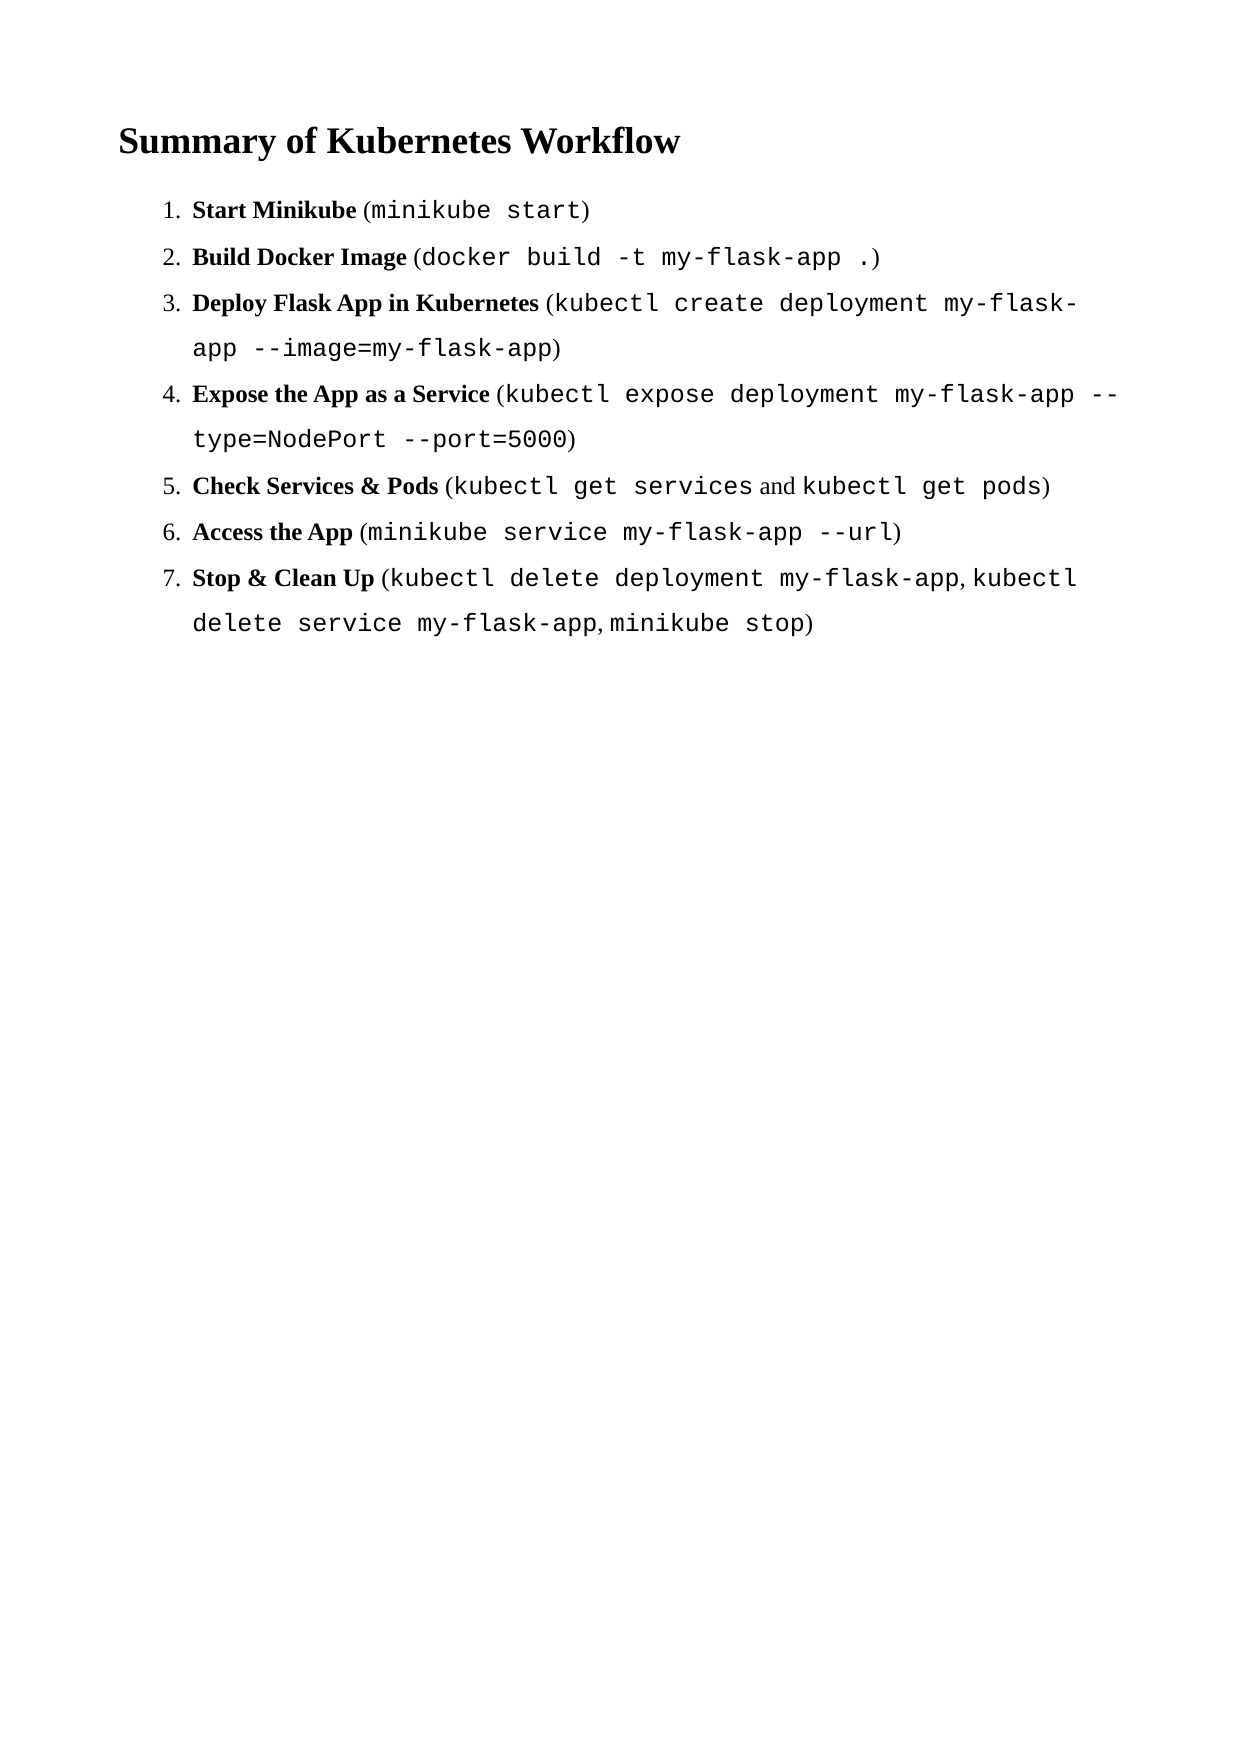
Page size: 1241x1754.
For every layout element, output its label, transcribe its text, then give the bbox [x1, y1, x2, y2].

list Check Services & Pods (kubectl get services and kubectl get pods) [162, 471, 1122, 502]
list Deploy Flask App in Kubernetes (kubectl create deployment my-flask-app --image=my-flask-app) [162, 288, 1122, 364]
subtitle Summary of Kubernetes Workflow [118, 118, 1122, 161]
list Start Minikube (minikube start) [162, 195, 1122, 226]
list Access the App (minikube service my-flask-app --url) [162, 517, 1122, 548]
list Build Docker Image (docker build -t my-flask-app .) [162, 242, 1122, 272]
list Stop & Clean Up (kubectl delete deployment my-flask-app, kubectl delete service my-flask-app, minikube stop) [162, 563, 1122, 639]
list Expose the App as a Service (kubectl expose deployment my-flask-app --type=NodePort --port=5000) [162, 379, 1122, 455]
